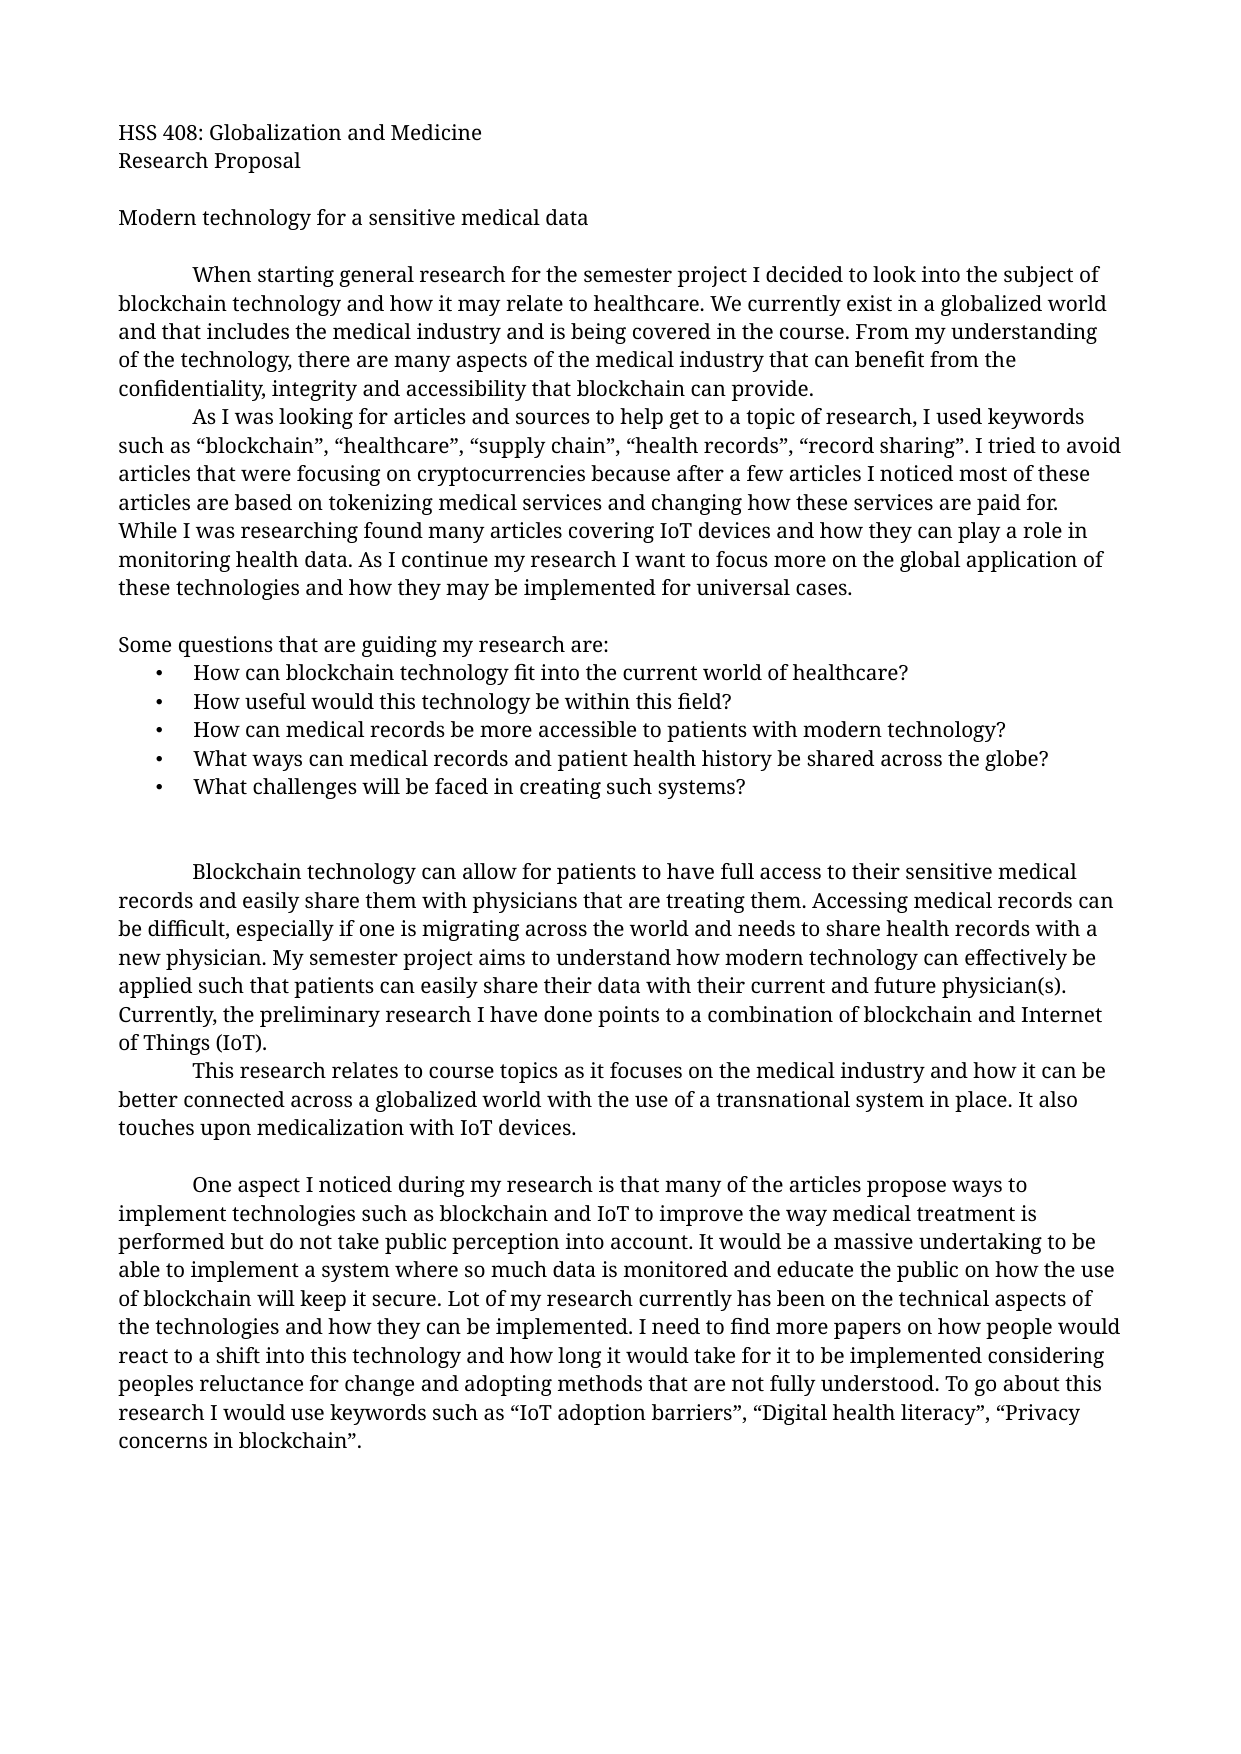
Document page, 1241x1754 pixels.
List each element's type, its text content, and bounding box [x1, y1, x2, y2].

text This research relates to course topics as it focuses on the medical industry and how it can be better connected across a globalized world with the use of a transnational system in place. It also touches upon medicalization with IoT devices. [118, 1057, 1122, 1142]
text Some questions that are guiding my research are: [118, 630, 1122, 658]
text Research Proposal [118, 147, 1122, 175]
list What challenges will be faced in creating such systems? [156, 772, 1122, 801]
list How useful would this technology be within this field? [156, 687, 1122, 715]
list What ways can medical records and patient health history be shared across the globe? [156, 744, 1122, 772]
text HSS 408: Globalization and Medicine [118, 118, 1122, 147]
text Modern technology for a sensitive medical data [118, 203, 1122, 232]
text When starting general research for the semester project I decided to look into the subject of blockchain technology and how it may relate to healthcare. We currently exist in a globalized world and that includes the medical industry and is being covered in the course. From my understanding of the technology, there are many aspects of the medical industry that can benefit from the confidentiality, integrity and accessibility that blockchain can provide. [118, 260, 1122, 402]
list How can medical records be more accessible to patients with modern technology? [156, 715, 1122, 744]
text One aspect I noticed during my research is that many of the articles propose ways to implement technologies such as blockchain and IoT to improve the way medical treatment is performed but do not take public perception into account. It would be a massive undertaking to be able to implement a system where so much data is monitored and educate the public on how the use of blockchain will keep it secure. Lot of my research currently has been on the technical aspects of the technologies and how they can be implemented. I need to find more papers on how people would react to a shift into this technology and how long it would take for it to be implemented considering peoples reluctance for change and adopting methods that are not fully understood. To go about this research I would use keywords such as “IoT adoption barriers”, “Digital health literacy”, “Privacy concerns in blockchain”. [118, 1170, 1122, 1455]
text Blockchain technology can allow for patients to have full access to their sensitive medical records and easily share them with physicians that are treating them. Accessing medical records can be difficult, especially if one is migrating across the world and needs to share health records with a new physician. My semester project aims to understand how modern technology can effectively be applied such that patients can easily share their data with their current and future physician(s). Currently, the preliminary research I have done points to a combination of blockchain and Internet of Things (IoT). [118, 857, 1122, 1057]
text As I was looking for articles and sources to help get to a topic of research, I used keywords such as “blockchain”, “healthcare”, “supply chain”, “health records”, “record sharing”. I tried to avoid articles that were focusing on cryptocurrencies because after a few articles I noticed most of these articles are based on tokenizing medical services and changing how these services are paid for. While I was researching found many articles covering IoT devices and how they can play a role in monitoring health data. As I continue my research I want to focus more on the global application of these technologies and how they may be implemented for universal cases. [118, 402, 1122, 602]
list How can blockchain technology fit into the current world of healthcare? [156, 658, 1122, 687]
